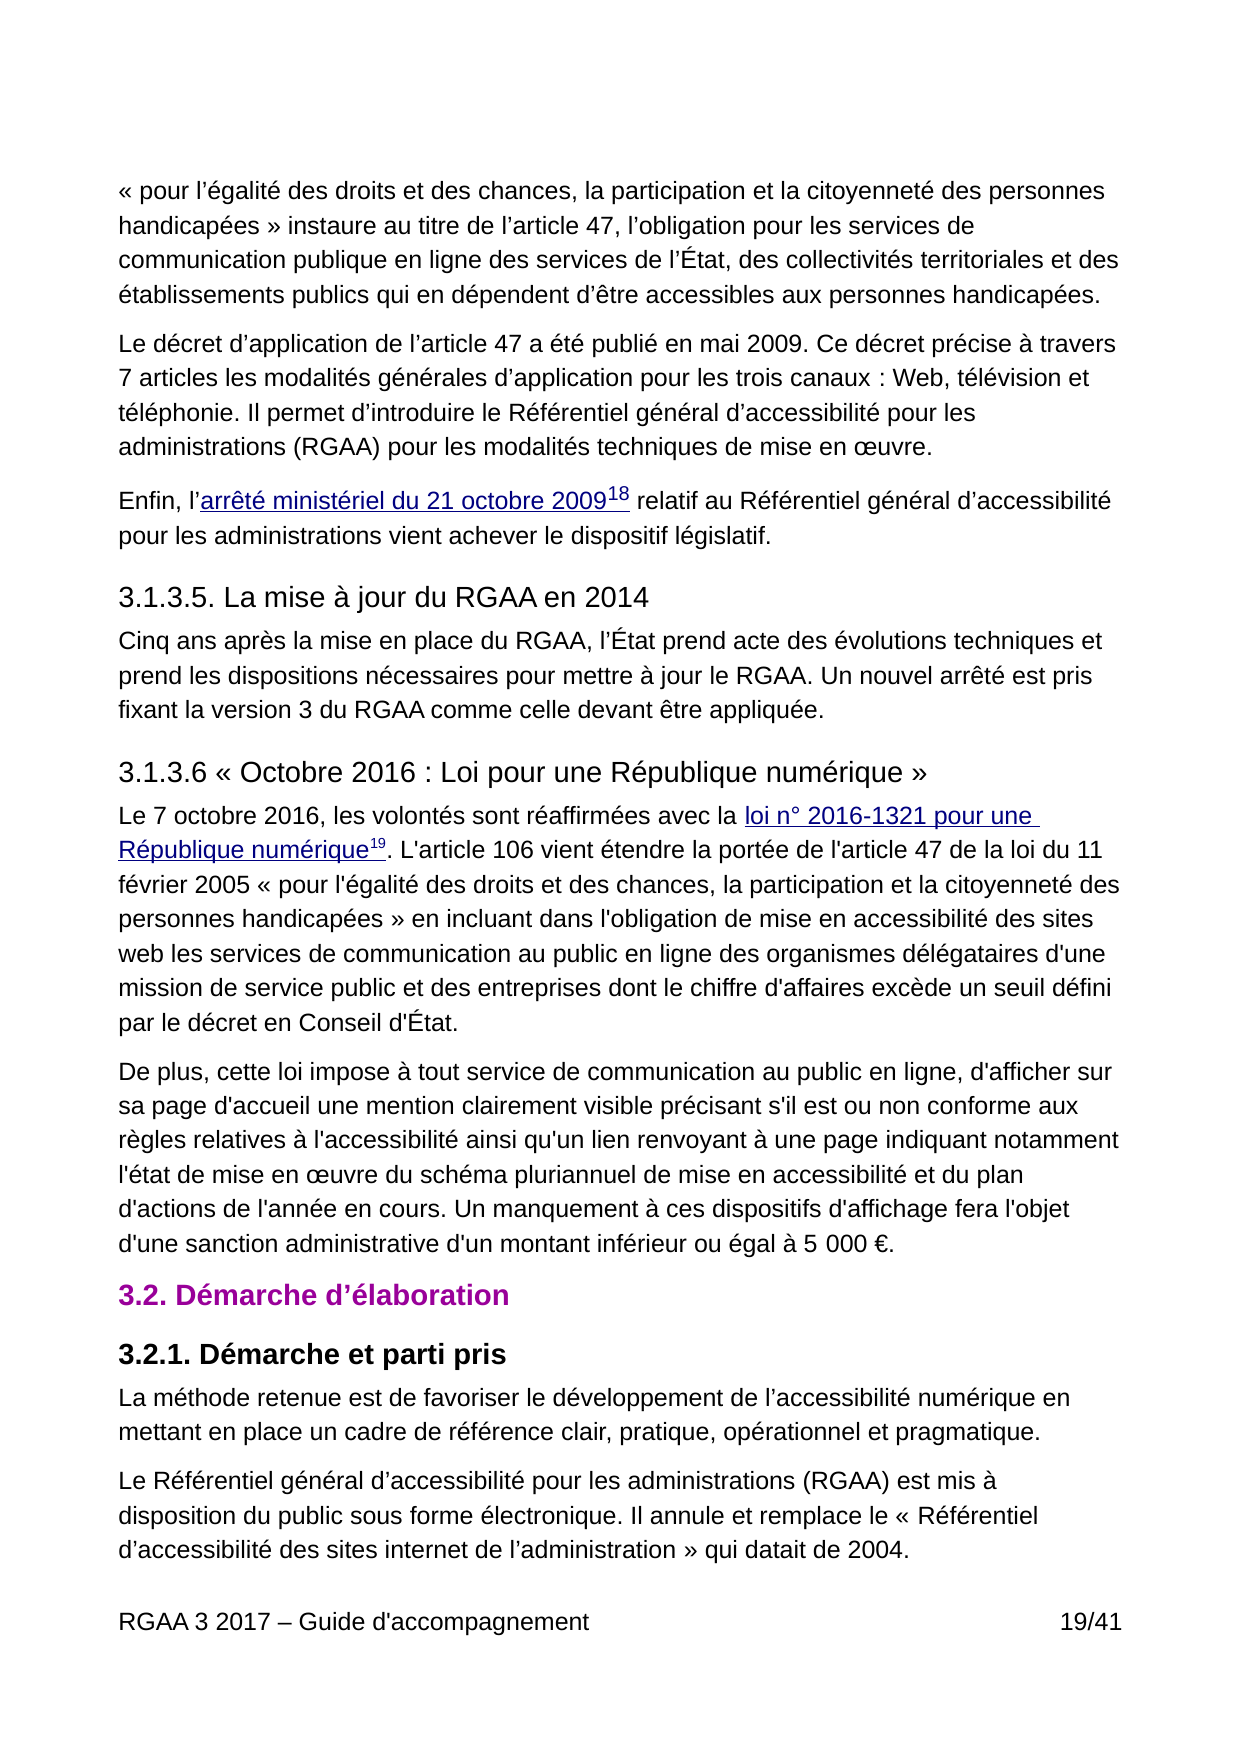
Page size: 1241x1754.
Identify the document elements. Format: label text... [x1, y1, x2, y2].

text Le décret d’application de l’article 47 a été publié en mai 2009. Ce décret précise à travers 7 articles les modalités générales d’application pour les trois canaux : Web, télévision et téléphonie. Il permet d’introduire le Référentiel général d’accessibilité pour les administrations (RGAA) pour les modalités techniques de mise en œuvre. [118, 329, 1122, 461]
text La méthode retenue est de favoriser le développement de l’accessibilité numérique en mettant en place un cadre de référence clair, pratique, opérationnel et pragmatique. [118, 1383, 1122, 1446]
subtitle 3.2.1. Démarche et parti pris [118, 1337, 1122, 1370]
text Enfin, l’arrêté ministériel du 21 octobre 200918 relatif au Référentiel général d’accessibilité pour les administrations vient achever le dispositif législatif. [118, 481, 1122, 549]
text « pour l’égalité des droits et des chances, la participation et la citoyenneté des personnes handicapées » instaure au titre de l’article 47, l’obligation pour les services de communication publique en ligne des services de l’État, des collectivités territoriales et des établissements publics qui en dépendent d’être accessibles aux personnes handicapées. [118, 176, 1122, 308]
text De plus, cette loi impose à tout service de communication au public en ligne, d'afficher sur sa page d'accueil une mention clairement visible précisant s'il est ou non conforme aux règles relatives à l'accessibilité ainsi qu'un lien renvoyant à une page indiquant notamment l'état de mise en œuvre du schéma pluriannuel de mise en accessibilité et du plan d'actions de l'année en cours. Un manquement à ces dispositifs d'affichage fera l'objet d'une sanction administrative d'un montant inférieur ou égal à 5 000 €. [118, 1057, 1122, 1258]
text Le 7 octobre 2016, les volontés sont réaffirmées avec la loi n° 2016-1321 pour une République numérique19. L'article 106 vient étendre la portée de l'article 47 de la loi du 11 février 2005 « pour l'égalité des droits et des chances, la participation et la citoyenneté des personnes handicapées » en incluant dans l'obligation de mise en accessibilité des sites web les services de communication au public en ligne des organismes délégataires d'une mission de service public et des entreprises dont le chiffre d'affaires excède un seuil défini par le décret en Conseil d'État. [118, 801, 1122, 1036]
text Cinq ans après la mise en place du RGAA, l’État prend acte des évolutions techniques et prend les dispositions nécessaires pour mettre à jour le RGAA. Un nouvel arrêté est pris fixant la version 3 du RGAA comme celle devant être appliquée. [118, 626, 1122, 724]
subtitle 3.2. Démarche d’élaboration [118, 1278, 1122, 1312]
subtitle 3.1.3.6 « Octobre 2016 : Loi pour une République numérique » [118, 754, 1122, 788]
subtitle 3.1.3.5. La mise à jour du RGAA en 2014 [118, 580, 1122, 614]
text Le Référentiel général d’accessibilité pour les administrations (RGAA) est mis à disposition du public sous forme électronique. Il annule et remplace le « Référentiel d’accessibilité des sites internet de l’administration » qui datait de 2004. [118, 1466, 1122, 1564]
